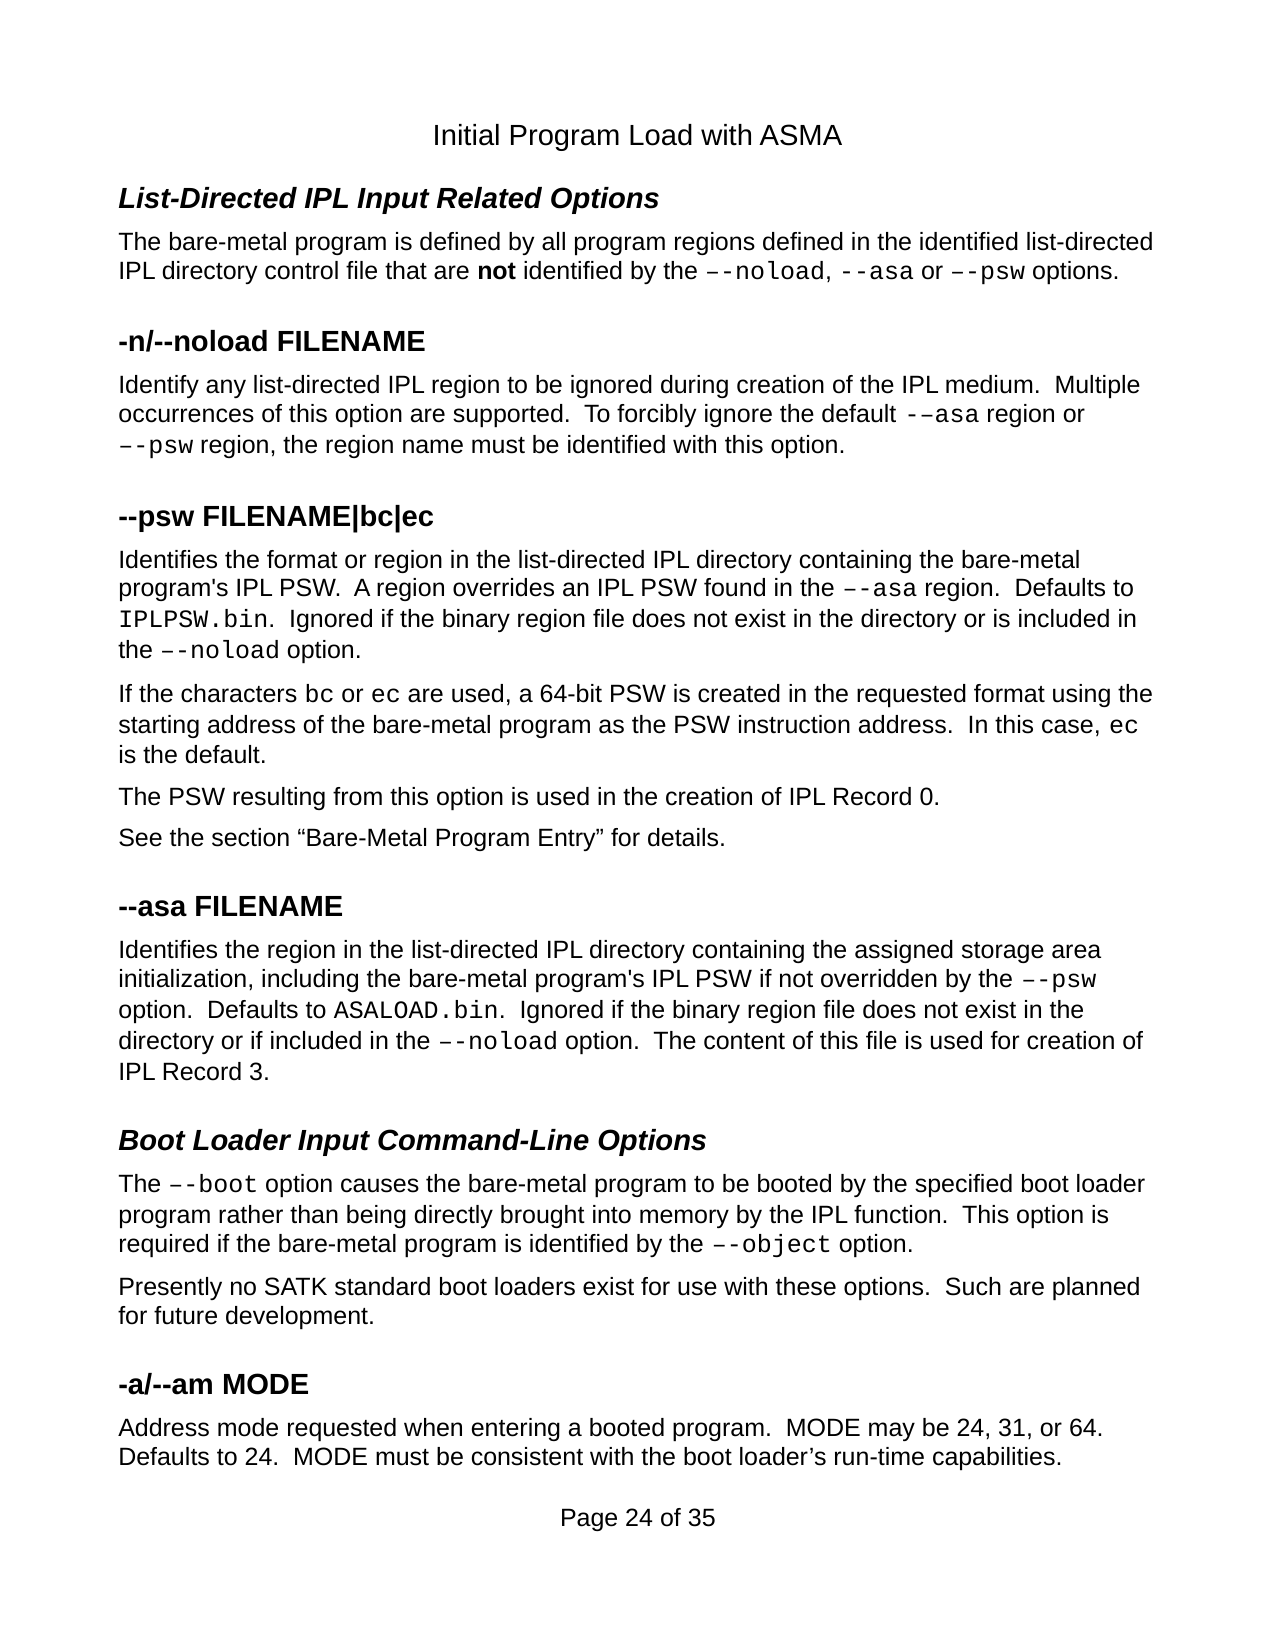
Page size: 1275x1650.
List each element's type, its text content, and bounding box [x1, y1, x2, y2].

subtitle Boot Loader Input Command-Line Options [118, 1123, 1157, 1157]
text Address mode requested when entering a booted program. MODE may be 24, 31, or 64. Defaults to 24. MODE must be consistent with the boot loader’s run-time capabilities. [118, 1413, 1157, 1471]
subtitle -a/--am MODE [118, 1367, 1157, 1401]
text If the characters bc or ec are used, a 64-bit PSW is created in the requested format using the starting address of the bare-metal program as the PSW instruction address. In this case, ec is the default. [118, 679, 1157, 769]
text Identify any list-directed IPL region to be ignored during creation of the IPL medium. Multiple occurrences of this option are supported. To forcibly ignore the default -–asa region or –-psw region, the region name must be identified with this option. [118, 370, 1157, 461]
text Identifies the format or region in the list-directed IPL directory containing the bare-metal program's IPL PSW. A region overrides an IPL PSW found in the –-asa region. Defaults to IPLPSW.bin. Ignored if the binary region file does not exist in the directory or is included in the –-noload option. [118, 544, 1157, 666]
text The bare-metal program is defined by all program regions defined in the identified list-directed IPL directory control file that are not identified by the –-noload, --asa or –-psw options. [118, 227, 1157, 287]
text Identifies the region in the list-directed IPL directory containing the assigned storage area initialization, including the bare-metal program's IPL PSW if not overridden by the –-psw option. Defaults to ASALOAD.bin. Ignored if the binary region file does not exist in the directory or if included in the –-noload option. The content of this file is used for creation of IPL Record 3. [118, 935, 1157, 1086]
text The PSW resulting from this option is used in the creation of IPL Record 0. [118, 782, 1157, 811]
text See the section “Bare-Metal Program Entry” for details. [118, 823, 1157, 852]
text The –-boot option causes the bare-metal program to be booted by the specified boot loader program rather than being directly brought into memory by the IPL function. This option is required if the bare-metal program is identified by the –-object option. [118, 1169, 1157, 1260]
subtitle --asa FILENAME [118, 889, 1157, 923]
text Presently no SATK standard boot loaders exist for use with these options. Such are planned for future development. [118, 1272, 1157, 1330]
subtitle --psw FILENAME|bc|ec [118, 498, 1157, 532]
subtitle -n/--noload FILENAME [118, 324, 1157, 358]
subtitle List-Directed IPL Input Related Options [118, 181, 1157, 215]
